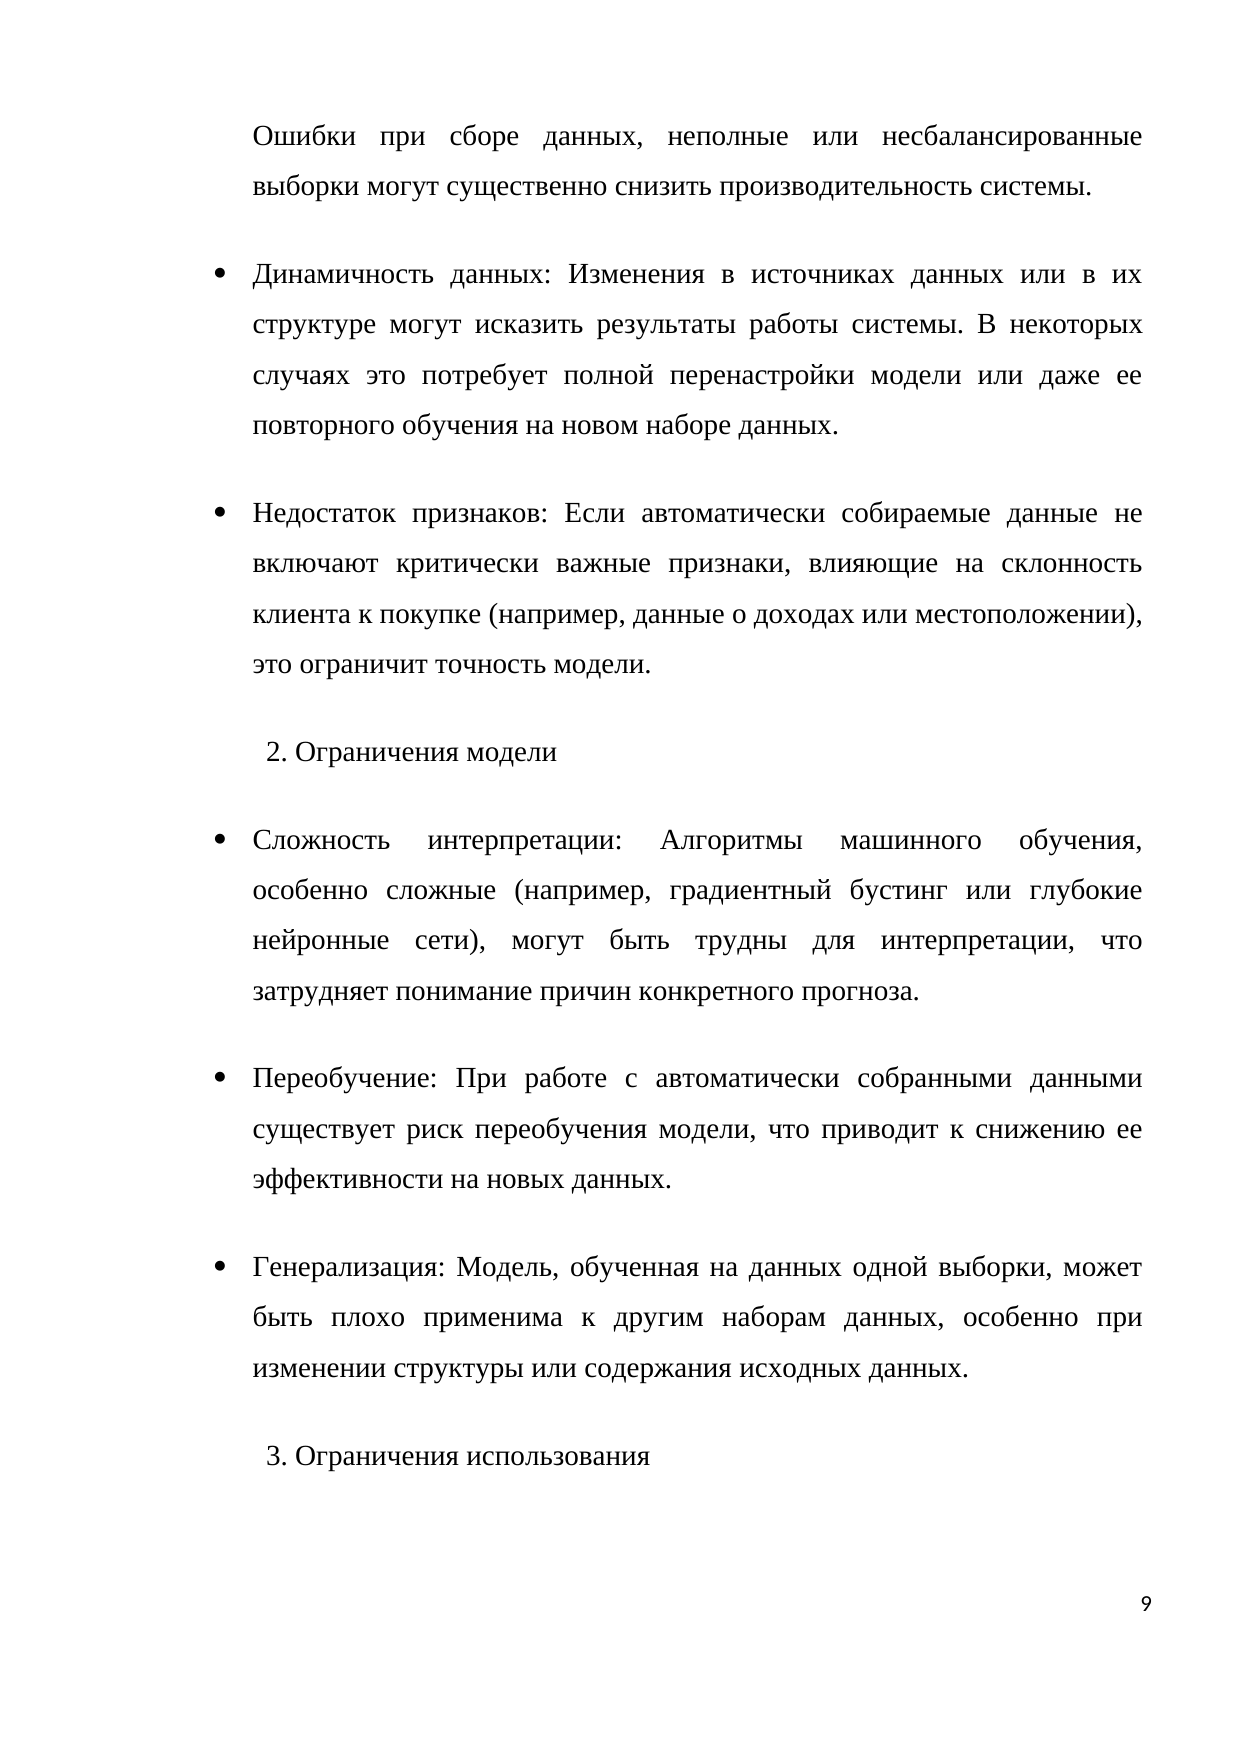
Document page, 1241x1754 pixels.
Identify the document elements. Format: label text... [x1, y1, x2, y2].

list Ошибки при сборе данных, неполные или несбалансированные выборки могут существенно снизить производительность системы. [215, 118, 1143, 202]
list Генерализация: Модель, обученная на данных одной выборки, может быть плохо применима к другим наборам данных, особенно при изменении структуры или содержания исходных данных. [215, 1249, 1143, 1383]
list Динамичность данных: Изменения в источниках данных или в их структуре могут исказить результаты работы системы. В некоторых случаях это потребует полной перенастройки модели или даже ее повторного обучения на новом наборе данных. [215, 256, 1143, 441]
list Переобучение: При работе с автоматически собранными данными существует риск переобучения модели, что приводит к снижению ее эффективности на новых данных. [215, 1061, 1143, 1195]
list Сложность интерпретации: Алгоритмы машинного обучения, особенно сложные (например, градиентный бустинг или глубокие нейронные сети), могут быть трудны для интерпретации, что затрудняет понимание причин конкретного прогноза. [215, 822, 1143, 1006]
text 2. Ограничения модели [177, 734, 1152, 767]
list Недостаток признаков: Если автоматически собираемые данные не включают критически важные признаки, влияющие на склонность клиента к покупке (например, данные о доходах или местоположении), это ограничит точность модели. [215, 495, 1143, 680]
text 3. Ограничения использования [177, 1438, 1152, 1471]
